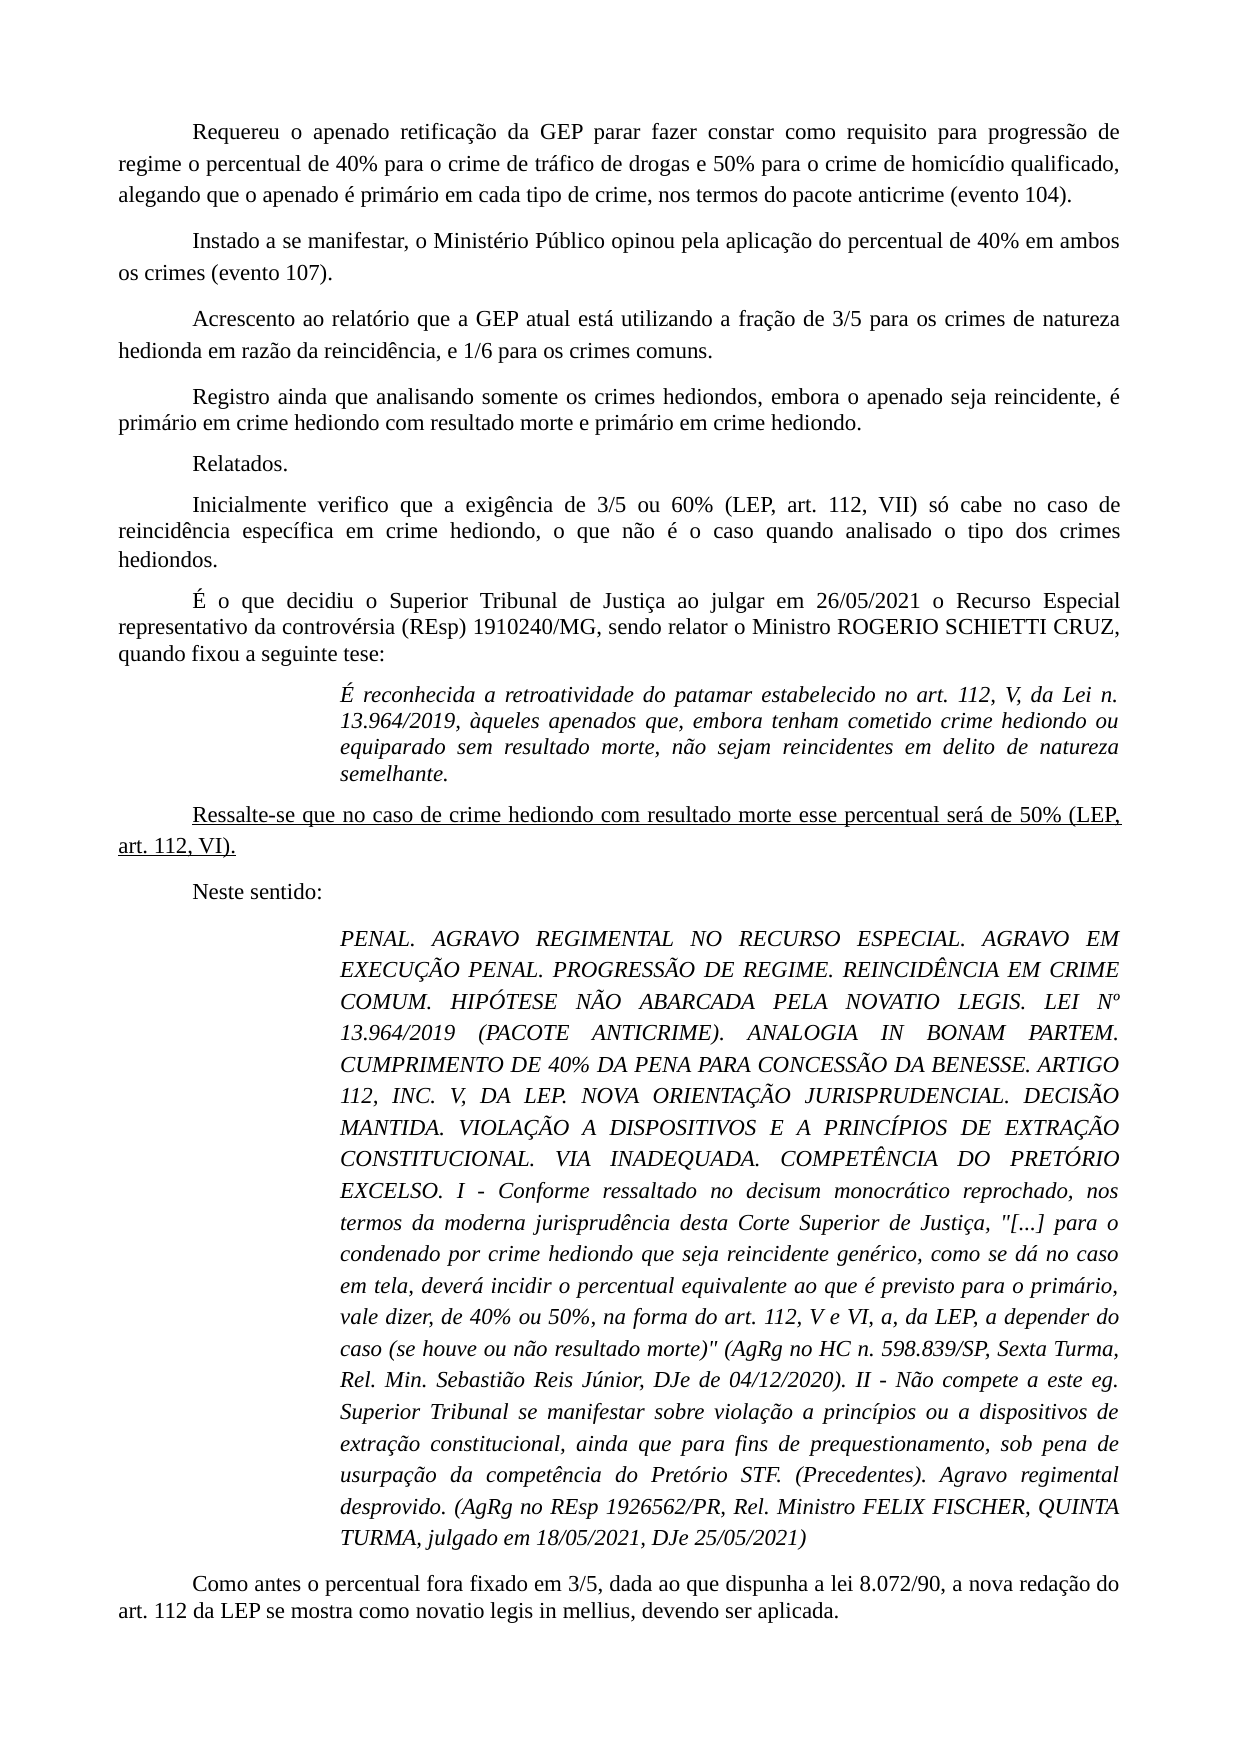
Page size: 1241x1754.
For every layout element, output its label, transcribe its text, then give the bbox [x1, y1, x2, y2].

text Inicialmente verifico que a exigência de 3/5 ou 60% (LEP, art. 112, VII) só cabe no caso de reincidência específica em crime hediondo, o que não é o caso quando analisado o tipo dos crimes hediondos. [118, 491, 1122, 572]
text Como antes o percentual fora fixado em 3/5, dada ao que dispunha a lei 8.072/90, a nova redação do art. 112 da LEP se mostra como novatio legis in mellius, devendo ser aplicada. [118, 1570, 1122, 1623]
text É reconhecida a retroatividade do patamar estabelecido no art. 112, V, da Lei n. 13.964/2019, àqueles apenados que, embora tenham cometido crime hediondo ou equiparado sem resultado morte, não sejam reincidentes em delito de natureza semelhante. [340, 681, 1122, 786]
text Ressalte-se que no caso de crime hediondo com resultado morte esse percentual será de 50% (LEP, art. 112, VI). [118, 801, 1122, 859]
text Neste sentido: [118, 878, 1122, 905]
text PENAL. AGRAVO REGIMENTAL NO RECURSO ESPECIAL. AGRAVO EM EXECUÇÃO PENAL. PROGRESSÃO DE REGIME. REINCIDÊNCIA EM CRIME COMUM. HIPÓTESE NÃO ABARCADA PELA NOVATIO LEGIS. LEI Nº 13.964/2019 (PACOTE ANTICRIME). ANALOGIA IN BONAM PARTEM. CUMPRIMENTO DE 40% DA PENA PARA CONCESSÃO DA BENESSE. ARTIGO 112, INC. V, DA LEP. NOVA ORIENTAÇÃO JURISPRUDENCIAL. DECISÃO MANTIDA. VIOLAÇÃO A DISPOSITIVOS E A PRINCÍPIOS DE EXTRAÇÃO CONSTITUCIONAL. VIA INADEQUADA. COMPETÊNCIA DO PRETÓRIO EXCELSO. I - Conforme ressaltado no decisum monocrático reprochado, nos termos da moderna jurisprudência desta Corte Superior de Justiça, "[...] para o condenado por crime hediondo que seja reincidente genérico, como se dá no caso em tela, deverá incidir o percentual equivalente ao que é previsto para o primário, vale dizer, de 40% ou 50%, na forma do art. 112, V e VI, a, da LEP, a depender do caso (se houve ou não resultado morte)" (AgRg no HC n. 598.839/SP, Sexta Turma, Rel. Min. Sebastião Reis Júnior, DJe de 04/12/2020). II - Não compete a este eg. Superior Tribunal se manifestar sobre violação a princípios ou a dispositivos de extração constitucional, ainda que para fins de prequestionamento, sob pena de usurpação da competência do Pretório STF. (Precedentes). Agravo regimental desprovido. (AgRg no REsp 1926562/PR, Rel. Ministro FELIX FISCHER, QUINTA TURMA, julgado em 18/05/2021, DJe 25/05/2021) [340, 924, 1122, 1551]
text Registro ainda que analisando somente os crimes hediondos, embora o apenado seja reincidente, é primário em crime hediondo com resultado morte e primário em crime hediondo. [118, 383, 1122, 436]
text Requereu o apenado retificação da GEP parar fazer constar como requisito para progressão de regime o percentual de 40% para o crime de tráfico de drogas e 50% para o crime de homicídio qualificado, alegando que o apenado é primário em cada tipo de crime, nos termos do pacote anticrime (evento 104). [118, 118, 1122, 208]
text Relatados. [118, 450, 1122, 476]
text Instado a se manifestar, o Ministério Público opinou pela aplicação do percentual de 40% em ambos os crimes (evento 107). [118, 227, 1122, 285]
text É o que decidiu o Superior Tribunal de Justiça ao julgar em 26/05/2021 o Recurso Especial representativo da controvérsia (REsp) 1910240/MG, sendo relator o Ministro ROGERIO SCHIETTI CRUZ, quando fixou a seguinte tese: [118, 587, 1122, 666]
text Acrescento ao relatório que a GEP atual está utilizando a fração de 3/5 para os crimes de natureza hedionda em razão da reincidência, e 1/6 para os crimes comuns. [118, 305, 1122, 363]
